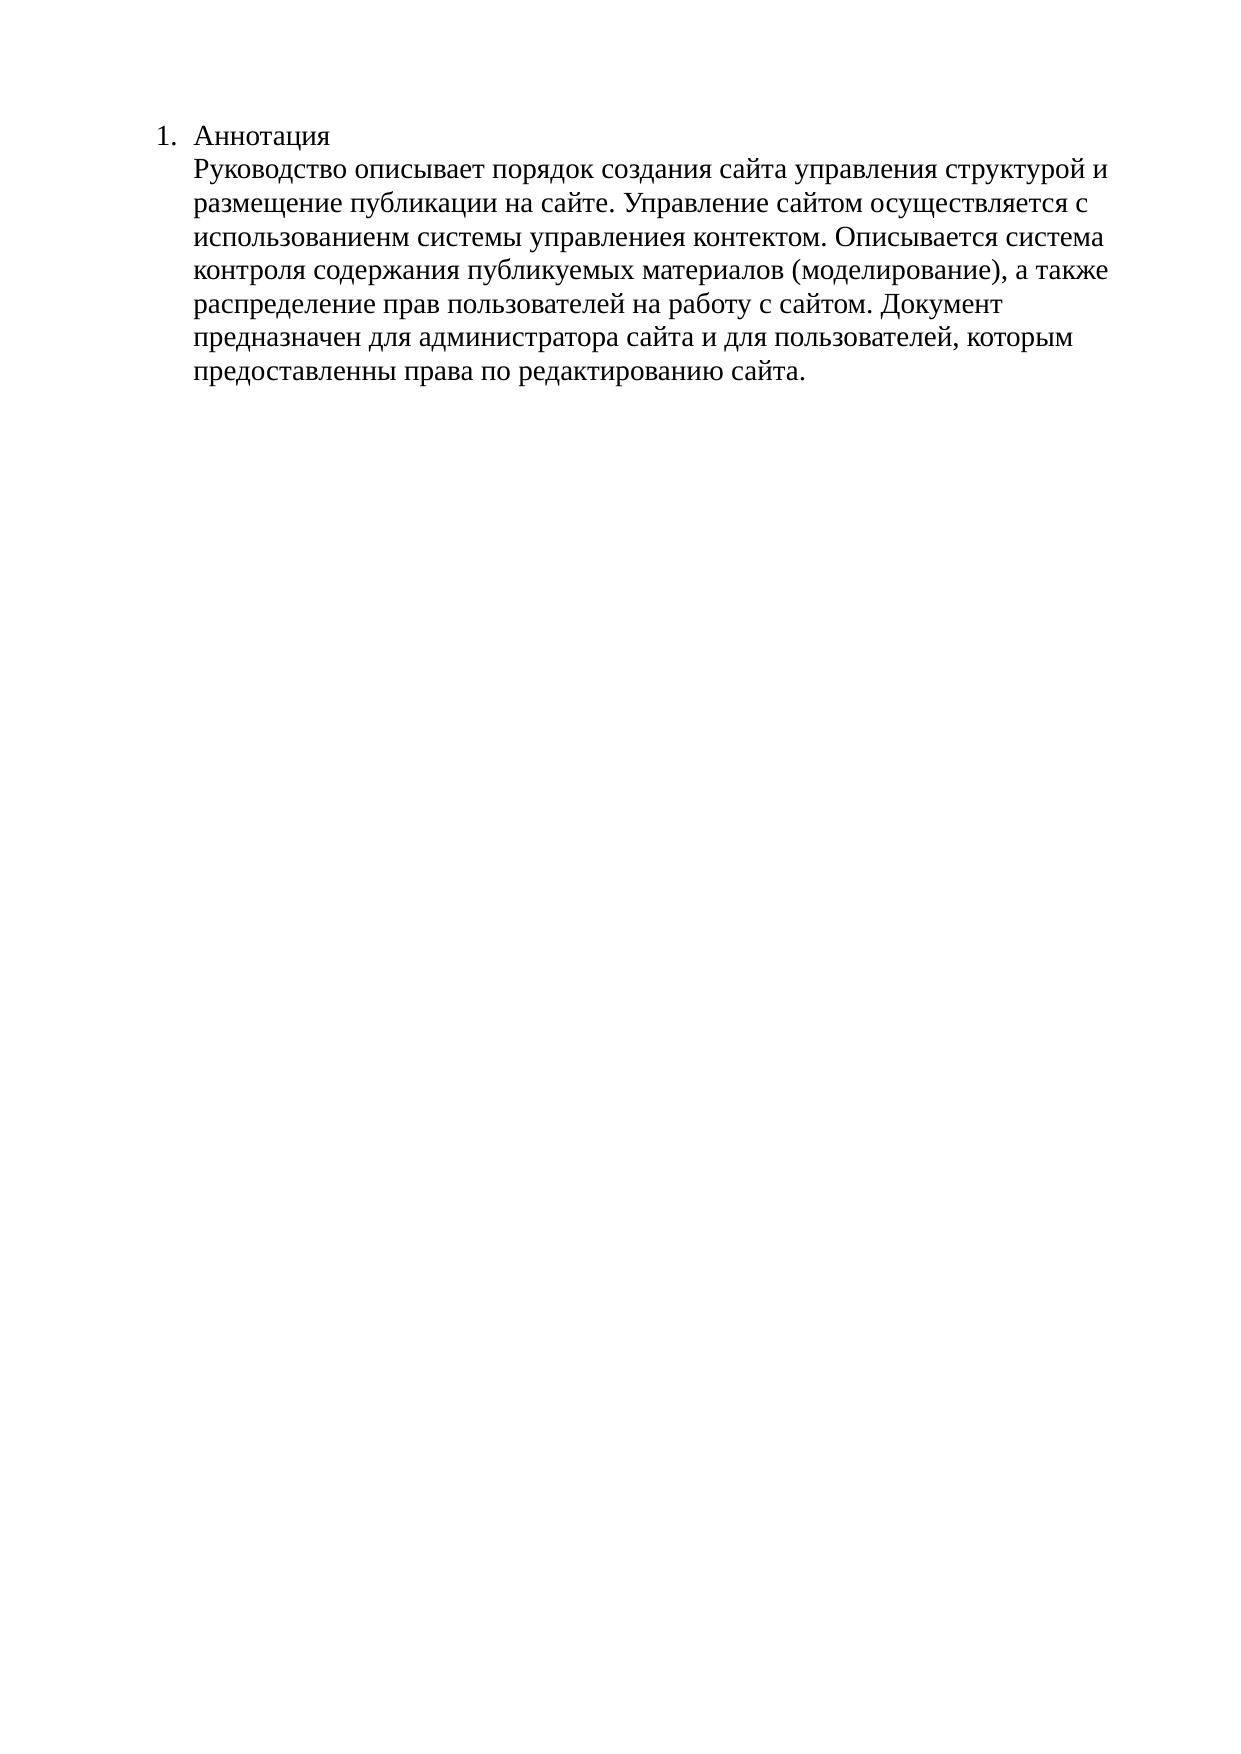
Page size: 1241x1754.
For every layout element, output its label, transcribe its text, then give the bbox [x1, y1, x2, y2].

list Аннотация [156, 118, 1122, 152]
list Руководство описывает порядок создания сайта управления структурой и размещение публикации на сайте. Управление сайтом осуществляется с использованиенм системы управлениея контектом. Описывается система контроля содержания публикуемых материалов (моделирование), а также распределение прав пользователей на работу с сайтом. Документ предназначен для администратора сайта и для пользователей, которым предоставленны права по редактированию сайта. [156, 152, 1122, 386]
